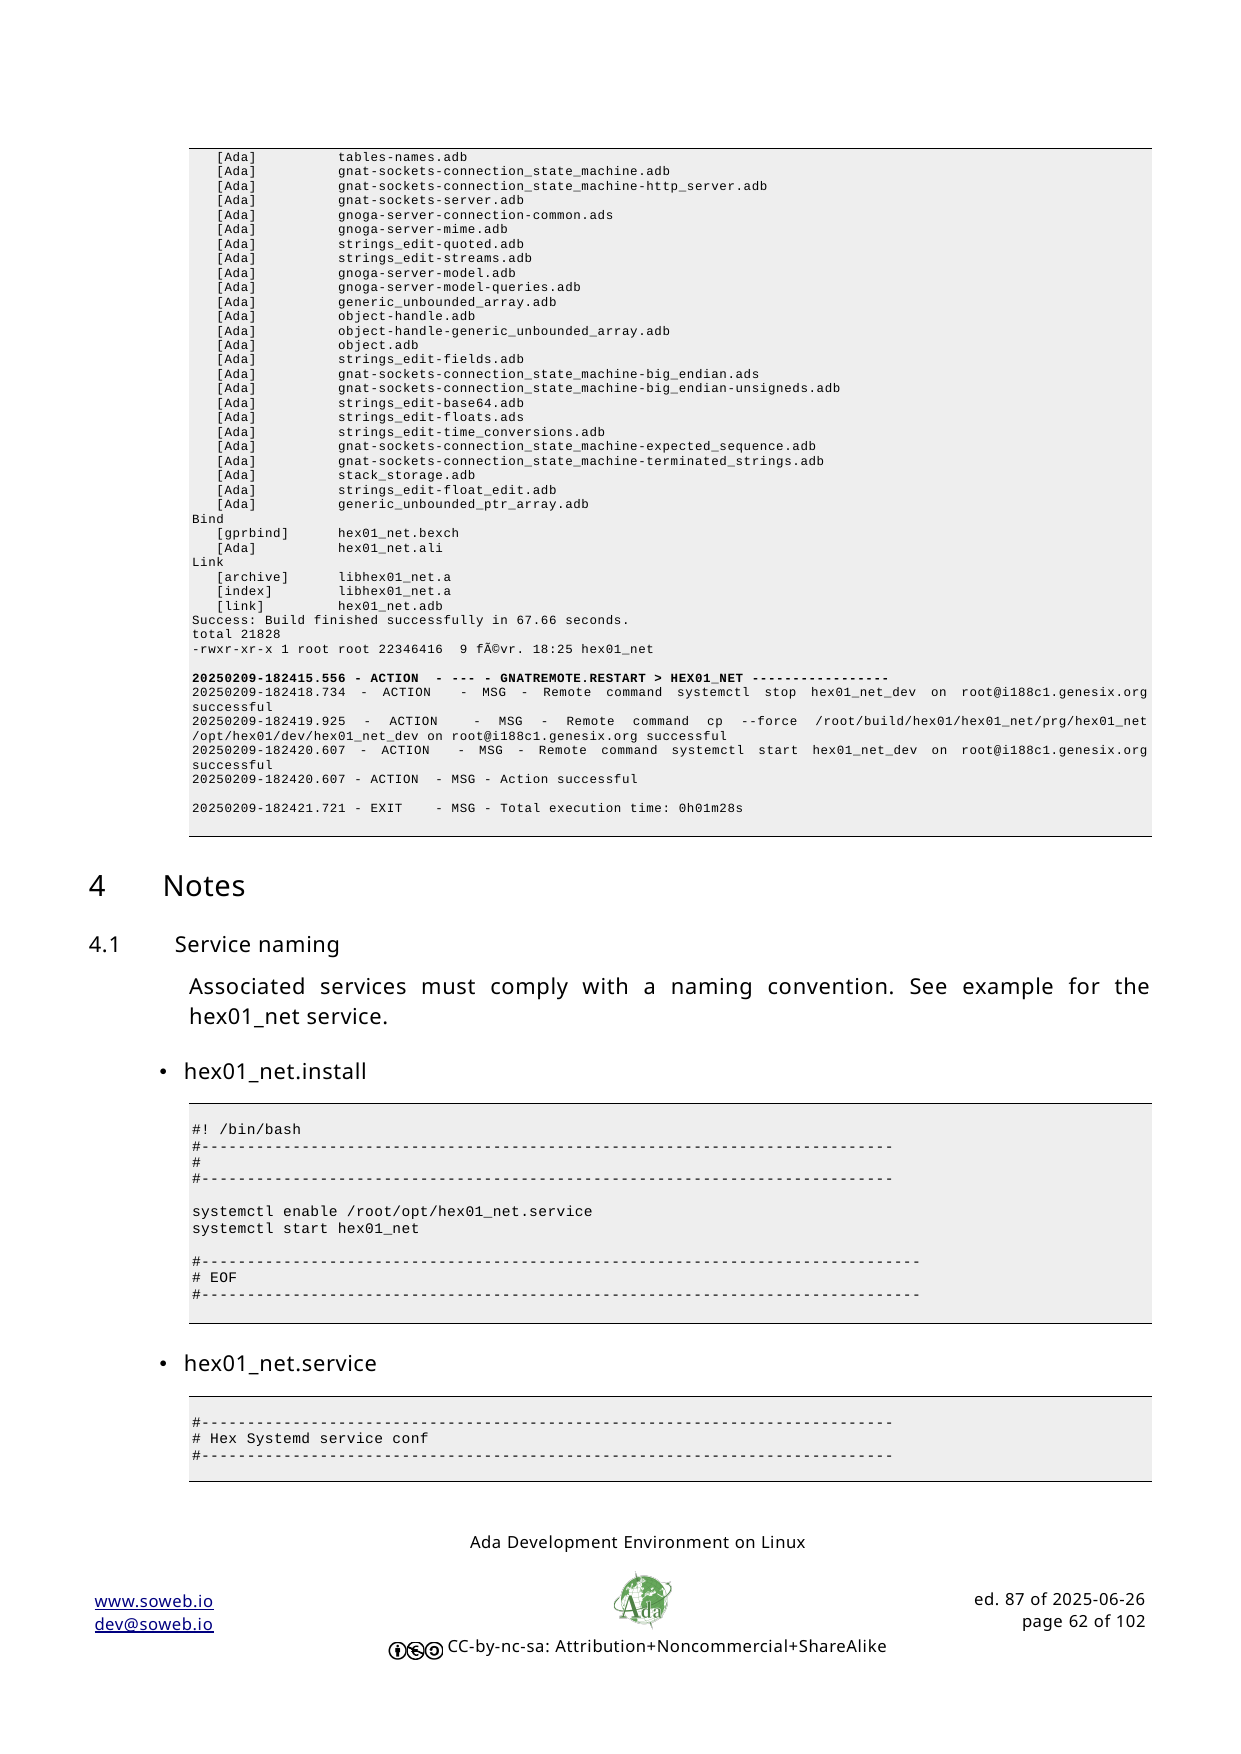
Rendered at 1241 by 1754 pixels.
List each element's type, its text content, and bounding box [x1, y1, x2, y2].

list #---------------------------------------------------------------------------- [189, 1136, 1152, 1152]
list Success: Build finished successfully in 67.66 seconds. [189, 611, 1152, 625]
list [archive] libhex01_net.a [189, 567, 1152, 582]
list [Ada] strings_edit-streams.adb [189, 249, 1152, 263]
list #! /bin/bash [189, 1104, 1152, 1136]
list [Ada] generic_unbounded_ptr_array.adb [189, 495, 1152, 509]
list Link [189, 553, 1152, 567]
list [Ada] hex01_net.ali [189, 538, 1152, 553]
list [Ada] strings_edit-quoted.adb [189, 234, 1152, 249]
picture [388, 1642, 443, 1660]
list [Ada] gnoga-server-model-queries.adb [189, 278, 1152, 292]
list #------------------------------------------------------------------------------- [189, 1251, 1152, 1268]
list #---------------------------------------------------------------------------- [189, 1397, 1152, 1429]
list systemctl enable /root/opt/hex01_net.service [189, 1202, 1152, 1218]
list [Ada] gnoga-server-model.adb [189, 263, 1152, 278]
list [Ada] tables-names.adb [189, 149, 1152, 162]
text Associated services must comply with a naming convention. See example for the hex01_net service. [189, 971, 1152, 1031]
list -rwxr-xr-x 1 root root 22346416 9 fÃ©vr. 18:25 hex01_net [189, 640, 1152, 654]
list 20250209-182419.925 - ACTION - MSG - Remote command cp --force /root/build/hex01/hex01_net/prg/hex01_net /opt/hex01/dev/hex01_net_dev on root@i188c1.genesix.org successful [189, 712, 1152, 741]
list [Ada] gnat-sockets-server.adb [189, 191, 1152, 206]
list [index] libhex01_net.a [189, 582, 1152, 596]
list 20250209-182415.556 - ACTION - --- - GNATREMOTE.RESTART > HEX01_NET ----------------- [189, 669, 1152, 683]
list [Ada] strings_edit-float_edit.adb [189, 481, 1152, 495]
list #---------------------------------------------------------------------------- [189, 1445, 1152, 1462]
list [Ada] gnat-sockets-connection_state_machine-terminated_strings.adb [189, 452, 1152, 466]
picture [613, 1571, 672, 1630]
subtitle hex01_net.install [159, 1054, 1152, 1085]
list [Ada] object.adb [189, 336, 1152, 350]
list [Ada] strings_edit-floats.ads [189, 408, 1152, 423]
subtitle hex01_net.service [159, 1347, 1152, 1378]
list [Ada] generic_unbounded_array.adb [189, 292, 1152, 307]
list [Ada] strings_edit-base64.adb [189, 394, 1152, 408]
list [Ada] gnat-sockets-connection_state_machine-big_endian.ads [189, 365, 1152, 379]
list [Ada] strings_edit-time_conversions.adb [189, 423, 1152, 437]
list [Ada] stack_storage.adb [189, 466, 1152, 481]
list #---------------------------------------------------------------------------- [189, 1169, 1152, 1185]
list # Hex Systemd service conf [189, 1429, 1152, 1445]
list systemctl start hex01_net [189, 1218, 1152, 1235]
subtitle Notes [88, 866, 1152, 905]
list [Ada] gnoga-server-connection-common.ads [189, 206, 1152, 220]
list # EOF [189, 1268, 1152, 1284]
list [Ada] gnat-sockets-connection_state_machine-big_endian-unsigneds.adb [189, 379, 1152, 394]
list # [189, 1152, 1152, 1169]
list 20250209-182420.607 - ACTION - MSG - Action successful [189, 770, 1152, 785]
list 20250209-182421.721 - EXIT - MSG - Total execution time: 0h01m28s [189, 799, 1152, 836]
list Bind [189, 509, 1152, 524]
list total 21828 [189, 625, 1152, 640]
list 20250209-182418.734 - ACTION - MSG - Remote command systemctl stop hex01_net_dev on root@i188c1.genesix.org successful [189, 683, 1152, 712]
list [link] hex01_net.adb [189, 596, 1152, 611]
subtitle Service naming [88, 929, 1152, 959]
list [Ada] strings_edit-fields.adb [189, 350, 1152, 365]
list [Ada] gnat-sockets-connection_state_machine-expected_sequence.adb [189, 437, 1152, 452]
list #------------------------------------------------------------------------------- [189, 1284, 1152, 1323]
list [Ada] gnat-sockets-connection_state_machine.adb [189, 162, 1152, 177]
list [gprbind] hex01_net.bexch [189, 524, 1152, 538]
list 20250209-182420.607 - ACTION - MSG - Remote command systemctl start hex01_net_dev on root@i188c1.genesix.org successful [189, 741, 1152, 770]
list [Ada] gnoga-server-mime.adb [189, 220, 1152, 234]
list [Ada] object-handle-generic_unbounded_array.adb [189, 321, 1152, 336]
list [Ada] gnat-sockets-connection_state_machine-http_server.adb [189, 177, 1152, 191]
list [Ada] object-handle.adb [189, 307, 1152, 321]
